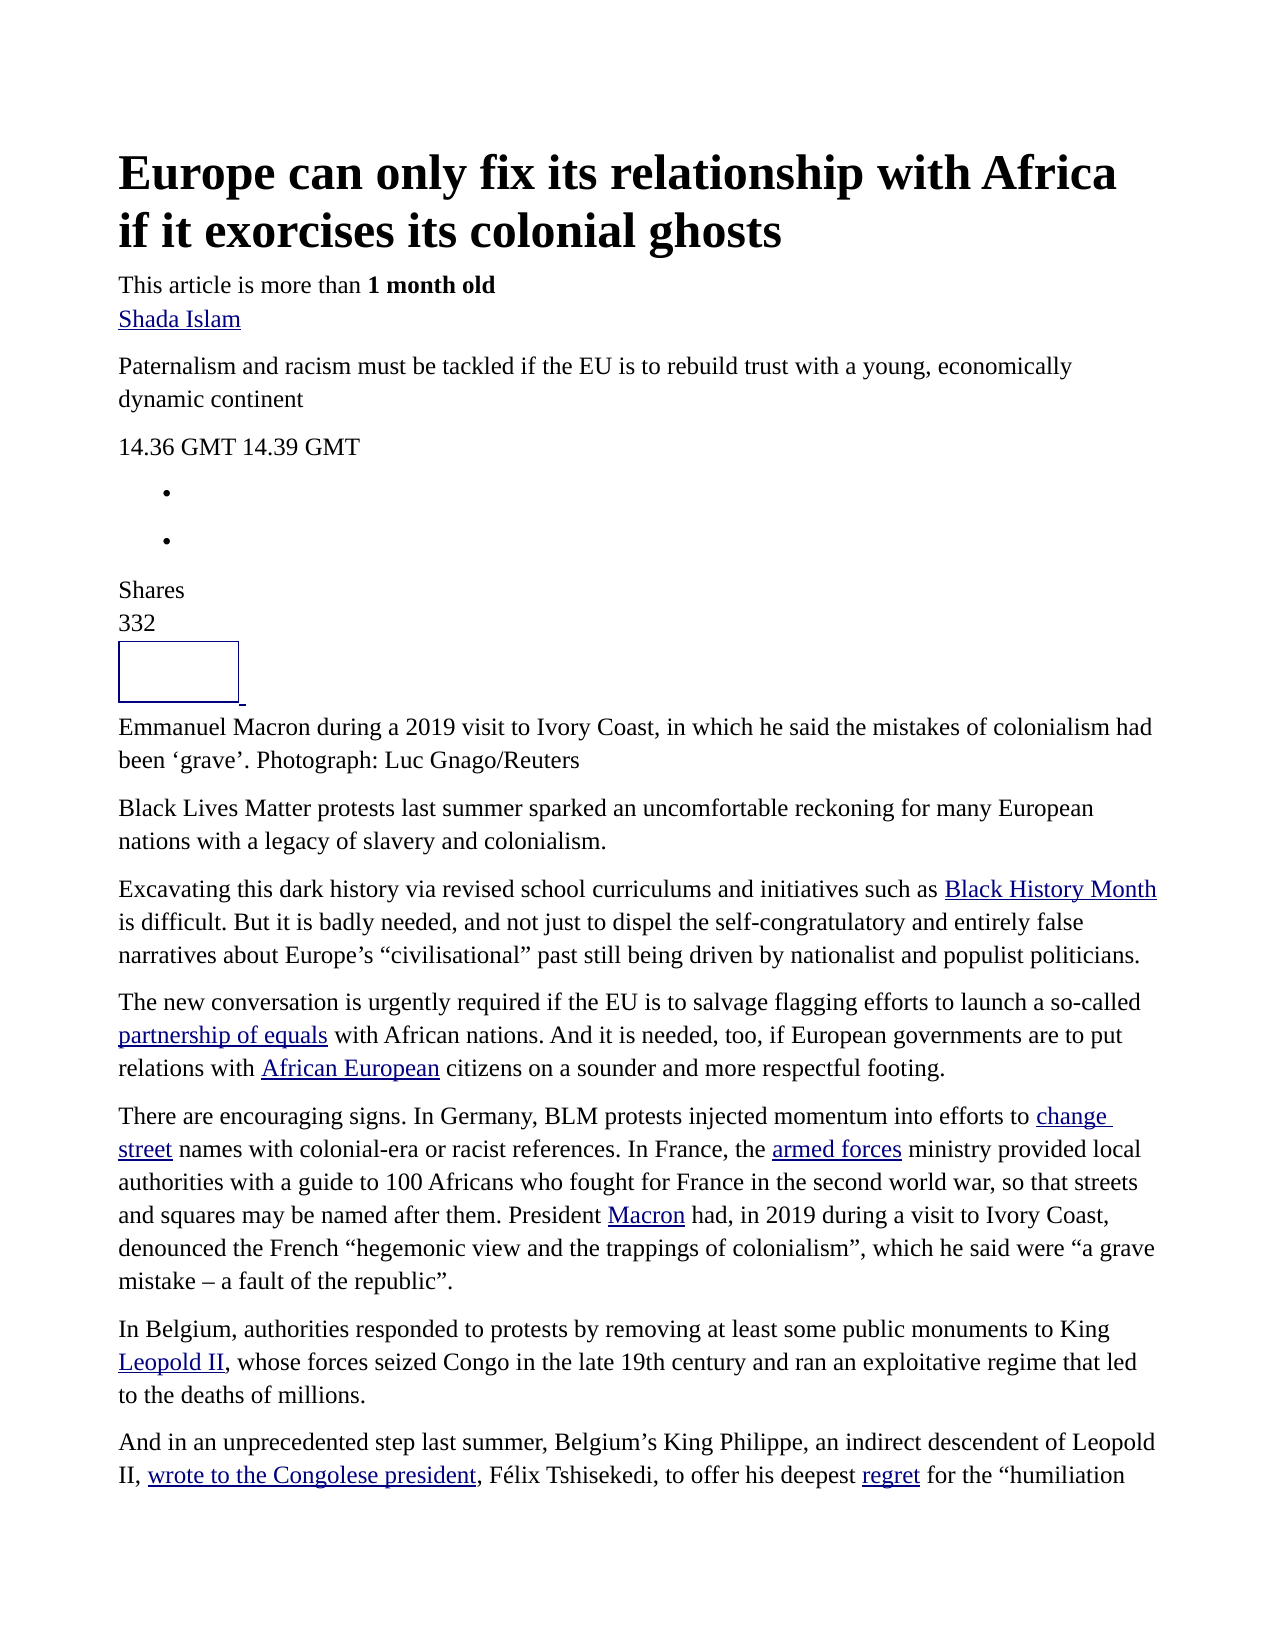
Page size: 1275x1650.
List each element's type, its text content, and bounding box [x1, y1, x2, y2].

text Shada Islam [118, 304, 1157, 332]
text The new conversation is urgently required if the EU is to salvage flagging efforts to launch a so-called partnership of equals with African nations. And it is needed, too, if European governments are to put relations with African European citizens on a sounder and more respectful footing. [118, 987, 1157, 1082]
text This article is more than 1 month old [118, 271, 1157, 299]
text In Belgium, authorities responded to protests by removing at least some public monuments to King Leopold II, whose forces seized Congo in the late 19th century and ran an exploitative regime that led to the deaths of millions. [118, 1314, 1157, 1408]
text Shares [118, 575, 1157, 603]
text And in an unprecedented step last summer, Belgium’s King Philippe, an indirect descendent of Leopold II, wrote to the Congolese president, Félix Tshisekedi, to offer his deepest regret for the “humiliation [118, 1427, 1157, 1489]
text Excavating this dark history via revised school curriculums and initiatives such as Black History Month is difficult. But it is badly needed, and not just to dispel the self-congratulatory and entirely false narratives about Europe’s “civilisational” past still being driven by nationalist and populist politicians. [118, 874, 1157, 968]
text There are encouraging signs. In Germany, BLM protests injected momentum into efforts to change street names with colonial-era or racist references. In France, the armed forces ministry provided local authorities with a guide to 100 Africans who fought for France in the second world war, so that streets and squares may be named after them. President Macron had, in 2019 during a visit to Ivory Coast, denounced the French “hegemonic view and the trappings of colonialism”, which he said were “a grave mistake – a fault of the republic”. [118, 1101, 1157, 1295]
subtitle Europe can only fix its relationship with Africa if it exorcises its colonial ghosts [118, 143, 1157, 258]
text 332 [118, 608, 1157, 636]
text Paternalism and racism must be tackled if the EU is to rebuild trust with a young, economically dynamic continent [118, 351, 1157, 413]
text Black Lives Matter protests last summer sparked an uncomfortable reckoning for many European nations with a legacy of slavery and colonialism. [118, 793, 1157, 855]
text Emmanuel Macron during a 2019 visit to Ivory Coast, in which he said the mistakes of colonialism had been ‘grave’. Photograph: Luc Gnago/Reuters [118, 712, 1157, 774]
text 14.36 GMT 14.39 GMT [118, 432, 1157, 461]
